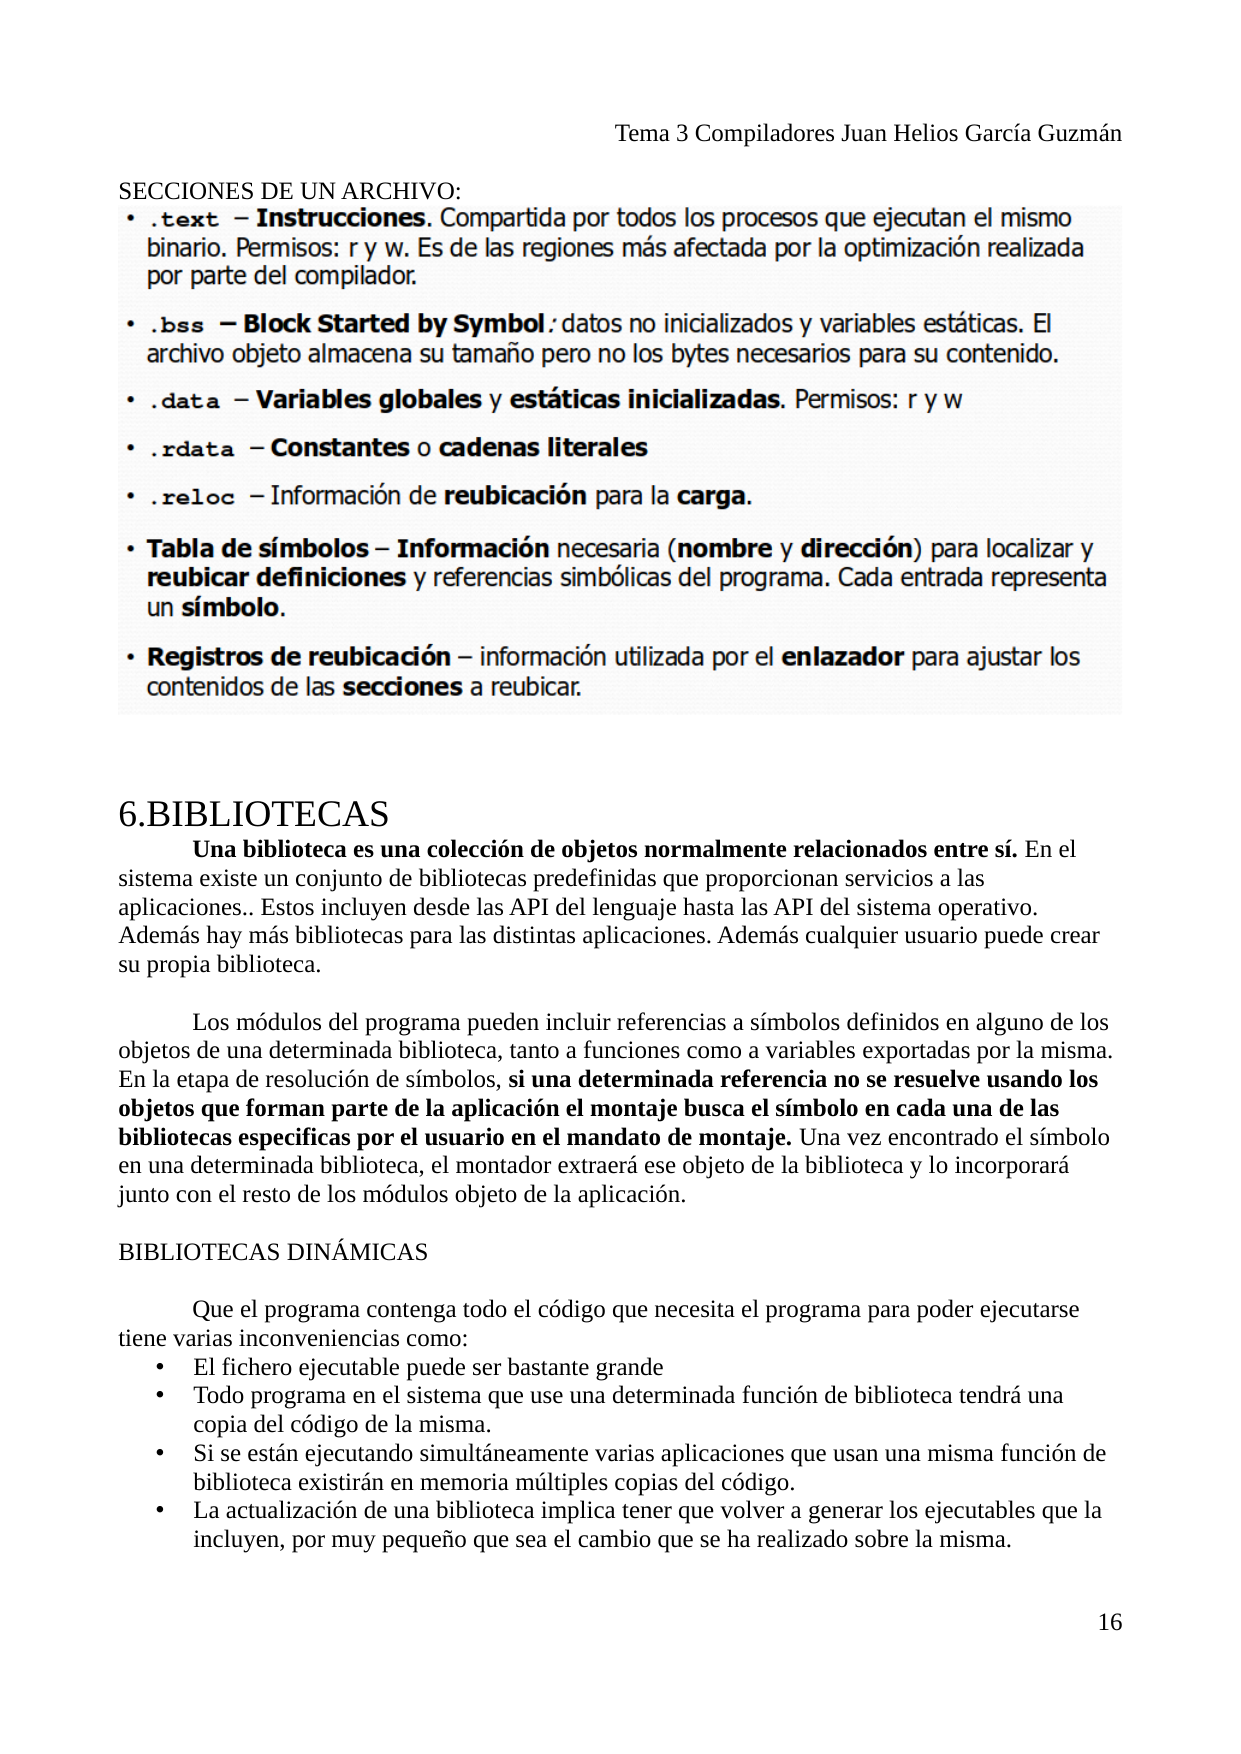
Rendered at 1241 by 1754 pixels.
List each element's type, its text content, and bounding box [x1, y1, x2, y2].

text Una biblioteca es una colección de objetos normalmente relacionados entre sí. En el sistema existe un conjunto de bibliotecas predefinidas que proporcionan servicios a las aplicaciones.. Estos incluyen desde las API del lenguaje hasta las API del sistema operativo. Además hay más bibliotecas para las distintas aplicaciones. Además cualquier usuario puede crear su propia biblioteca. [118, 834, 1122, 978]
list Si se están ejecutando simultáneamente varias aplicaciones que usan una misma función de biblioteca existirán en memoria múltiples copias del código. [156, 1438, 1122, 1495]
picture [118, 205, 1123, 715]
text 6.BIBLIOTECAS [118, 791, 1122, 834]
text BIBLIOTECAS DINÁMICAS [118, 1237, 1122, 1265]
list La actualización de una biblioteca implica tener que volver a generar los ejecutables que la incluyen, por muy pequeño que sea el cambio que se ha realizado sobre la misma. [156, 1495, 1122, 1553]
list Todo programa en el sistema que use una determinada función de biblioteca tendrá una copia del código de la misma. [156, 1380, 1122, 1438]
text Los módulos del programa pueden incluir referencias a símbolos definidos en alguno de los objetos de una determinada biblioteca, tanto a funciones como a variables exportadas por la misma. En la etapa de resolución de símbolos, si una determinada referencia no se resuelve usando los objetos que forman parte de la aplicación el montaje busca el símbolo en cada una de las bibliotecas especificas por el usuario en el mandato de montaje. Una vez encontrado el símbolo en una determinada biblioteca, el montador extraerá ese objeto de la biblioteca y lo incorporará junto con el resto de los módulos objeto de la aplicación. [118, 1007, 1122, 1208]
text Que el programa contenga todo el código que necesita el programa para poder ejecutarse tiene varias inconveniencias como: [118, 1294, 1122, 1352]
text SECCIONES DE UN ARCHIVO: [118, 176, 1122, 205]
list El fichero ejecutable puede ser bastante grande [156, 1352, 1122, 1380]
